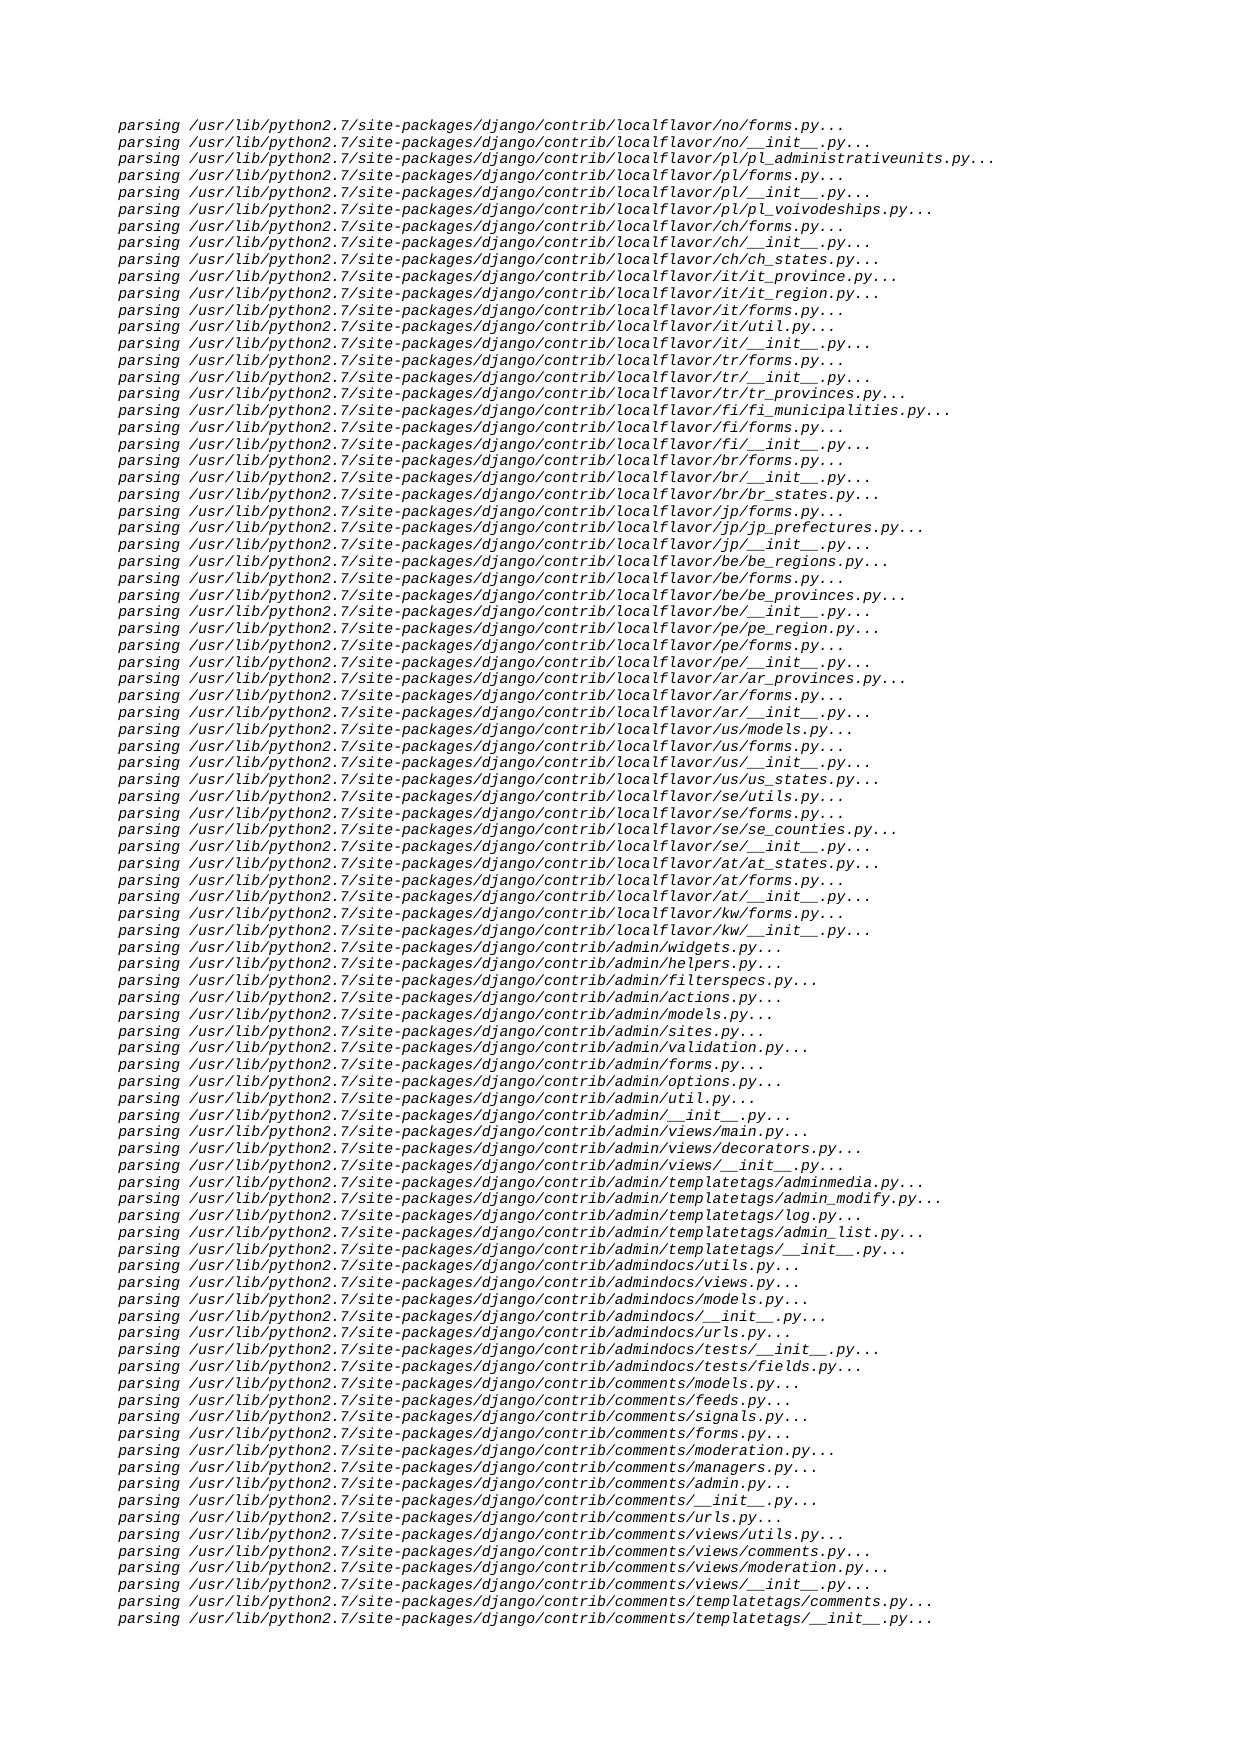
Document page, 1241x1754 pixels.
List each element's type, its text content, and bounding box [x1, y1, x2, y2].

text parsing /usr/lib/python2.7/site-packages/django/contrib/admindocs/__init__.py... [118, 1309, 1122, 1326]
text parsing /usr/lib/python2.7/site-packages/django/contrib/admindocs/urls.py... [118, 1326, 1122, 1342]
text parsing /usr/lib/python2.7/site-packages/django/contrib/localflavor/tr/tr_provinces.py... [118, 386, 1122, 403]
text parsing /usr/lib/python2.7/site-packages/django/contrib/localflavor/tr/__init__.py... [118, 370, 1122, 386]
text parsing /usr/lib/python2.7/site-packages/django/contrib/localflavor/jp/jp_prefectures.py... [118, 521, 1122, 537]
text parsing /usr/lib/python2.7/site-packages/django/contrib/admin/views/__init__.py... [118, 1158, 1122, 1175]
text parsing /usr/lib/python2.7/site-packages/django/contrib/localflavor/kw/__init__.py... [118, 923, 1122, 940]
text parsing /usr/lib/python2.7/site-packages/django/contrib/localflavor/us/models.py... [118, 722, 1122, 739]
text parsing /usr/lib/python2.7/site-packages/django/contrib/localflavor/pe/forms.py... [118, 638, 1122, 655]
text parsing /usr/lib/python2.7/site-packages/django/contrib/admin/templatetags/log.py... [118, 1208, 1122, 1225]
text parsing /usr/lib/python2.7/site-packages/django/contrib/admin/templatetags/admin_list.py... [118, 1225, 1122, 1242]
text parsing /usr/lib/python2.7/site-packages/django/contrib/admin/helpers.py... [118, 957, 1122, 973]
text parsing /usr/lib/python2.7/site-packages/django/contrib/localflavor/pl/pl_administrativeunits.py... [118, 152, 1122, 168]
text parsing /usr/lib/python2.7/site-packages/django/contrib/admin/validation.py... [118, 1041, 1122, 1057]
text parsing /usr/lib/python2.7/site-packages/django/contrib/comments/urls.py... [118, 1510, 1122, 1527]
text parsing /usr/lib/python2.7/site-packages/django/contrib/admin/views/decorators.py... [118, 1141, 1122, 1158]
text parsing /usr/lib/python2.7/site-packages/django/contrib/localflavor/pl/forms.py... [118, 168, 1122, 185]
text parsing /usr/lib/python2.7/site-packages/django/contrib/localflavor/tr/forms.py... [118, 353, 1122, 370]
text parsing /usr/lib/python2.7/site-packages/django/contrib/localflavor/kw/forms.py... [118, 906, 1122, 923]
text parsing /usr/lib/python2.7/site-packages/django/contrib/localflavor/ar/forms.py... [118, 688, 1122, 705]
text parsing /usr/lib/python2.7/site-packages/django/contrib/admin/templatetags/__init__.py... [118, 1242, 1122, 1258]
text parsing /usr/lib/python2.7/site-packages/django/contrib/admindocs/utils.py... [118, 1258, 1122, 1275]
text parsing /usr/lib/python2.7/site-packages/django/contrib/localflavor/jp/__init__.py... [118, 537, 1122, 554]
text parsing /usr/lib/python2.7/site-packages/django/contrib/comments/templatetags/__init__.py... [118, 1611, 1122, 1627]
text parsing /usr/lib/python2.7/site-packages/django/contrib/localflavor/at/at_states.py... [118, 856, 1122, 873]
text parsing /usr/lib/python2.7/site-packages/django/contrib/admin/util.py... [118, 1091, 1122, 1108]
text parsing /usr/lib/python2.7/site-packages/django/contrib/localflavor/jp/forms.py... [118, 504, 1122, 521]
text parsing /usr/lib/python2.7/site-packages/django/contrib/admin/templatetags/adminmedia.py... [118, 1175, 1122, 1191]
text parsing /usr/lib/python2.7/site-packages/django/contrib/admin/forms.py... [118, 1057, 1122, 1074]
text parsing /usr/lib/python2.7/site-packages/django/contrib/comments/managers.py... [118, 1460, 1122, 1477]
text parsing /usr/lib/python2.7/site-packages/django/contrib/comments/views/moderation.py... [118, 1560, 1122, 1577]
text parsing /usr/lib/python2.7/site-packages/django/contrib/localflavor/ch/ch_states.py... [118, 252, 1122, 269]
text parsing /usr/lib/python2.7/site-packages/django/contrib/localflavor/us/us_states.py... [118, 772, 1122, 789]
text parsing /usr/lib/python2.7/site-packages/django/contrib/comments/admin.py... [118, 1477, 1122, 1493]
text parsing /usr/lib/python2.7/site-packages/django/contrib/localflavor/it/forms.py... [118, 303, 1122, 319]
text parsing /usr/lib/python2.7/site-packages/django/contrib/localflavor/pl/__init__.py... [118, 185, 1122, 202]
text parsing /usr/lib/python2.7/site-packages/django/contrib/localflavor/no/forms.py... [118, 118, 1122, 135]
text parsing /usr/lib/python2.7/site-packages/django/contrib/localflavor/ar/ar_provinces.py... [118, 672, 1122, 688]
text parsing /usr/lib/python2.7/site-packages/django/contrib/admindocs/tests/fields.py... [118, 1359, 1122, 1376]
text parsing /usr/lib/python2.7/site-packages/django/contrib/localflavor/fi/forms.py... [118, 420, 1122, 437]
text parsing /usr/lib/python2.7/site-packages/django/contrib/admin/filterspecs.py... [118, 973, 1122, 990]
text parsing /usr/lib/python2.7/site-packages/django/contrib/comments/templatetags/comments.py... [118, 1594, 1122, 1611]
text parsing /usr/lib/python2.7/site-packages/django/contrib/localflavor/be/be_regions.py... [118, 554, 1122, 571]
text parsing /usr/lib/python2.7/site-packages/django/contrib/localflavor/be/be_provinces.py... [118, 588, 1122, 604]
text parsing /usr/lib/python2.7/site-packages/django/contrib/comments/views/__init__.py... [118, 1577, 1122, 1594]
text parsing /usr/lib/python2.7/site-packages/django/contrib/localflavor/se/se_counties.py... [118, 822, 1122, 839]
text parsing /usr/lib/python2.7/site-packages/django/contrib/admindocs/models.py... [118, 1292, 1122, 1309]
text parsing /usr/lib/python2.7/site-packages/django/contrib/admin/sites.py... [118, 1024, 1122, 1041]
text parsing /usr/lib/python2.7/site-packages/django/contrib/admin/models.py... [118, 1007, 1122, 1024]
text parsing /usr/lib/python2.7/site-packages/django/contrib/comments/views/utils.py... [118, 1527, 1122, 1544]
text parsing /usr/lib/python2.7/site-packages/django/contrib/localflavor/pe/__init__.py... [118, 655, 1122, 672]
text parsing /usr/lib/python2.7/site-packages/django/contrib/admin/options.py... [118, 1074, 1122, 1091]
text parsing /usr/lib/python2.7/site-packages/django/contrib/admin/templatetags/admin_modify.py... [118, 1191, 1122, 1208]
text parsing /usr/lib/python2.7/site-packages/django/contrib/comments/models.py... [118, 1376, 1122, 1393]
text parsing /usr/lib/python2.7/site-packages/django/contrib/comments/signals.py... [118, 1409, 1122, 1426]
text parsing /usr/lib/python2.7/site-packages/django/contrib/localflavor/br/br_states.py... [118, 487, 1122, 504]
text parsing /usr/lib/python2.7/site-packages/django/contrib/localflavor/at/forms.py... [118, 873, 1122, 889]
text parsing /usr/lib/python2.7/site-packages/django/contrib/localflavor/at/__init__.py... [118, 889, 1122, 906]
text parsing /usr/lib/python2.7/site-packages/django/contrib/admin/widgets.py... [118, 940, 1122, 957]
text parsing /usr/lib/python2.7/site-packages/django/contrib/comments/forms.py... [118, 1426, 1122, 1443]
text parsing /usr/lib/python2.7/site-packages/django/contrib/localflavor/no/__init__.py... [118, 135, 1122, 152]
text parsing /usr/lib/python2.7/site-packages/django/contrib/comments/__init__.py... [118, 1493, 1122, 1510]
text parsing /usr/lib/python2.7/site-packages/django/contrib/comments/views/comments.py... [118, 1544, 1122, 1560]
text parsing /usr/lib/python2.7/site-packages/django/contrib/localflavor/se/forms.py... [118, 806, 1122, 822]
text parsing /usr/lib/python2.7/site-packages/django/contrib/localflavor/us/__init__.py... [118, 755, 1122, 772]
text parsing /usr/lib/python2.7/site-packages/django/contrib/localflavor/ch/forms.py... [118, 219, 1122, 236]
text parsing /usr/lib/python2.7/site-packages/django/contrib/localflavor/be/forms.py... [118, 571, 1122, 588]
text parsing /usr/lib/python2.7/site-packages/django/contrib/comments/moderation.py... [118, 1443, 1122, 1460]
text parsing /usr/lib/python2.7/site-packages/django/contrib/admindocs/tests/__init__.py... [118, 1342, 1122, 1359]
text parsing /usr/lib/python2.7/site-packages/django/contrib/admin/__init__.py... [118, 1108, 1122, 1124]
text parsing /usr/lib/python2.7/site-packages/django/contrib/localflavor/be/__init__.py... [118, 604, 1122, 621]
text parsing /usr/lib/python2.7/site-packages/django/contrib/localflavor/br/forms.py... [118, 453, 1122, 470]
text parsing /usr/lib/python2.7/site-packages/django/contrib/admindocs/views.py... [118, 1275, 1122, 1292]
text parsing /usr/lib/python2.7/site-packages/django/contrib/admin/actions.py... [118, 990, 1122, 1007]
text parsing /usr/lib/python2.7/site-packages/django/contrib/localflavor/se/__init__.py... [118, 839, 1122, 856]
text parsing /usr/lib/python2.7/site-packages/django/contrib/localflavor/pe/pe_region.py... [118, 621, 1122, 638]
text parsing /usr/lib/python2.7/site-packages/django/contrib/localflavor/it/it_province.py... [118, 269, 1122, 286]
text parsing /usr/lib/python2.7/site-packages/django/contrib/comments/feeds.py... [118, 1393, 1122, 1409]
text parsing /usr/lib/python2.7/site-packages/django/contrib/localflavor/se/utils.py... [118, 789, 1122, 806]
text parsing /usr/lib/python2.7/site-packages/django/contrib/localflavor/fi/fi_municipalities.py... [118, 403, 1122, 420]
text parsing /usr/lib/python2.7/site-packages/django/contrib/localflavor/pl/pl_voivodeships.py... [118, 202, 1122, 219]
text parsing /usr/lib/python2.7/site-packages/django/contrib/localflavor/ar/__init__.py... [118, 705, 1122, 722]
text parsing /usr/lib/python2.7/site-packages/django/contrib/localflavor/ch/__init__.py... [118, 236, 1122, 252]
text parsing /usr/lib/python2.7/site-packages/django/contrib/localflavor/br/__init__.py... [118, 470, 1122, 487]
text parsing /usr/lib/python2.7/site-packages/django/contrib/localflavor/it/__init__.py... [118, 336, 1122, 353]
text parsing /usr/lib/python2.7/site-packages/django/contrib/localflavor/fi/__init__.py... [118, 437, 1122, 453]
text parsing /usr/lib/python2.7/site-packages/django/contrib/localflavor/us/forms.py... [118, 739, 1122, 755]
text parsing /usr/lib/python2.7/site-packages/django/contrib/localflavor/it/util.py... [118, 319, 1122, 336]
text parsing /usr/lib/python2.7/site-packages/django/contrib/admin/views/main.py... [118, 1124, 1122, 1141]
text parsing /usr/lib/python2.7/site-packages/django/contrib/localflavor/it/it_region.py... [118, 286, 1122, 303]
